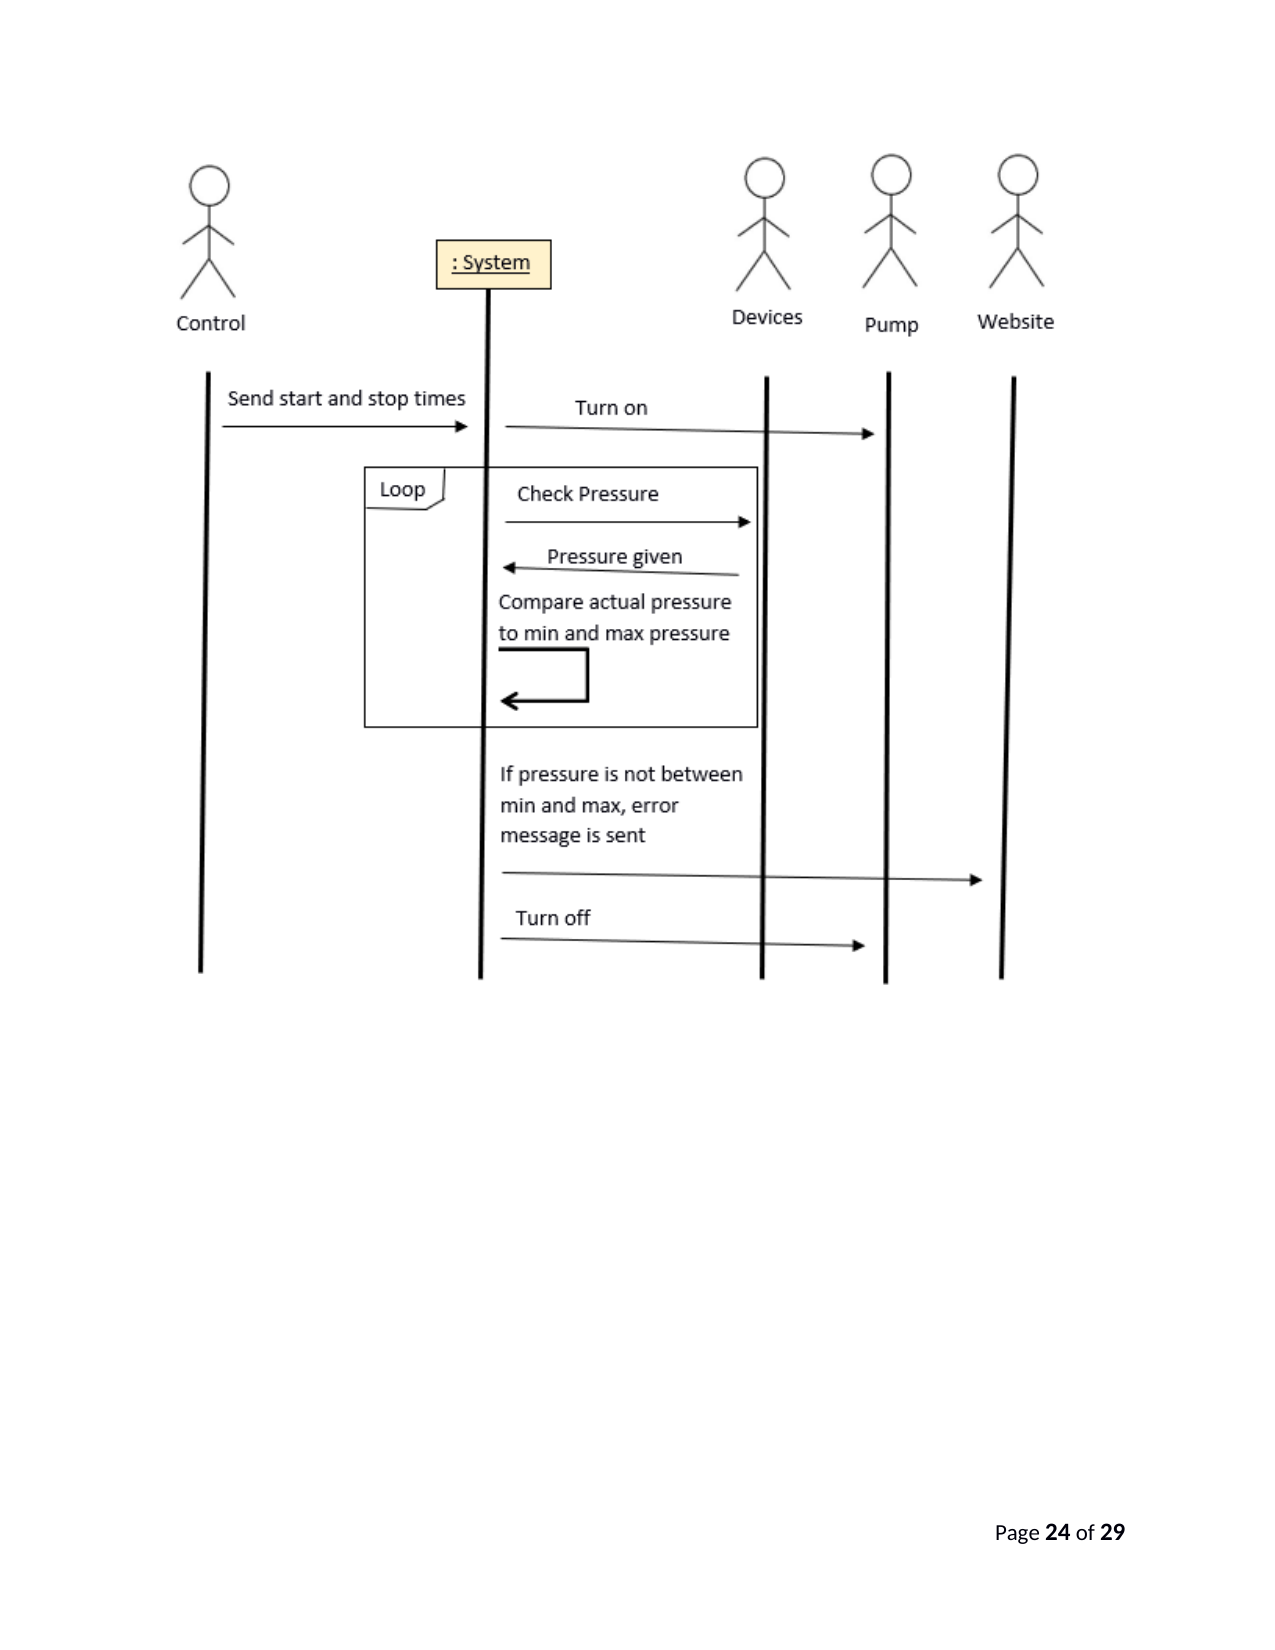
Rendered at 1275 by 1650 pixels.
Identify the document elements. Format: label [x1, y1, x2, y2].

picture [150, 150, 1075, 999]
